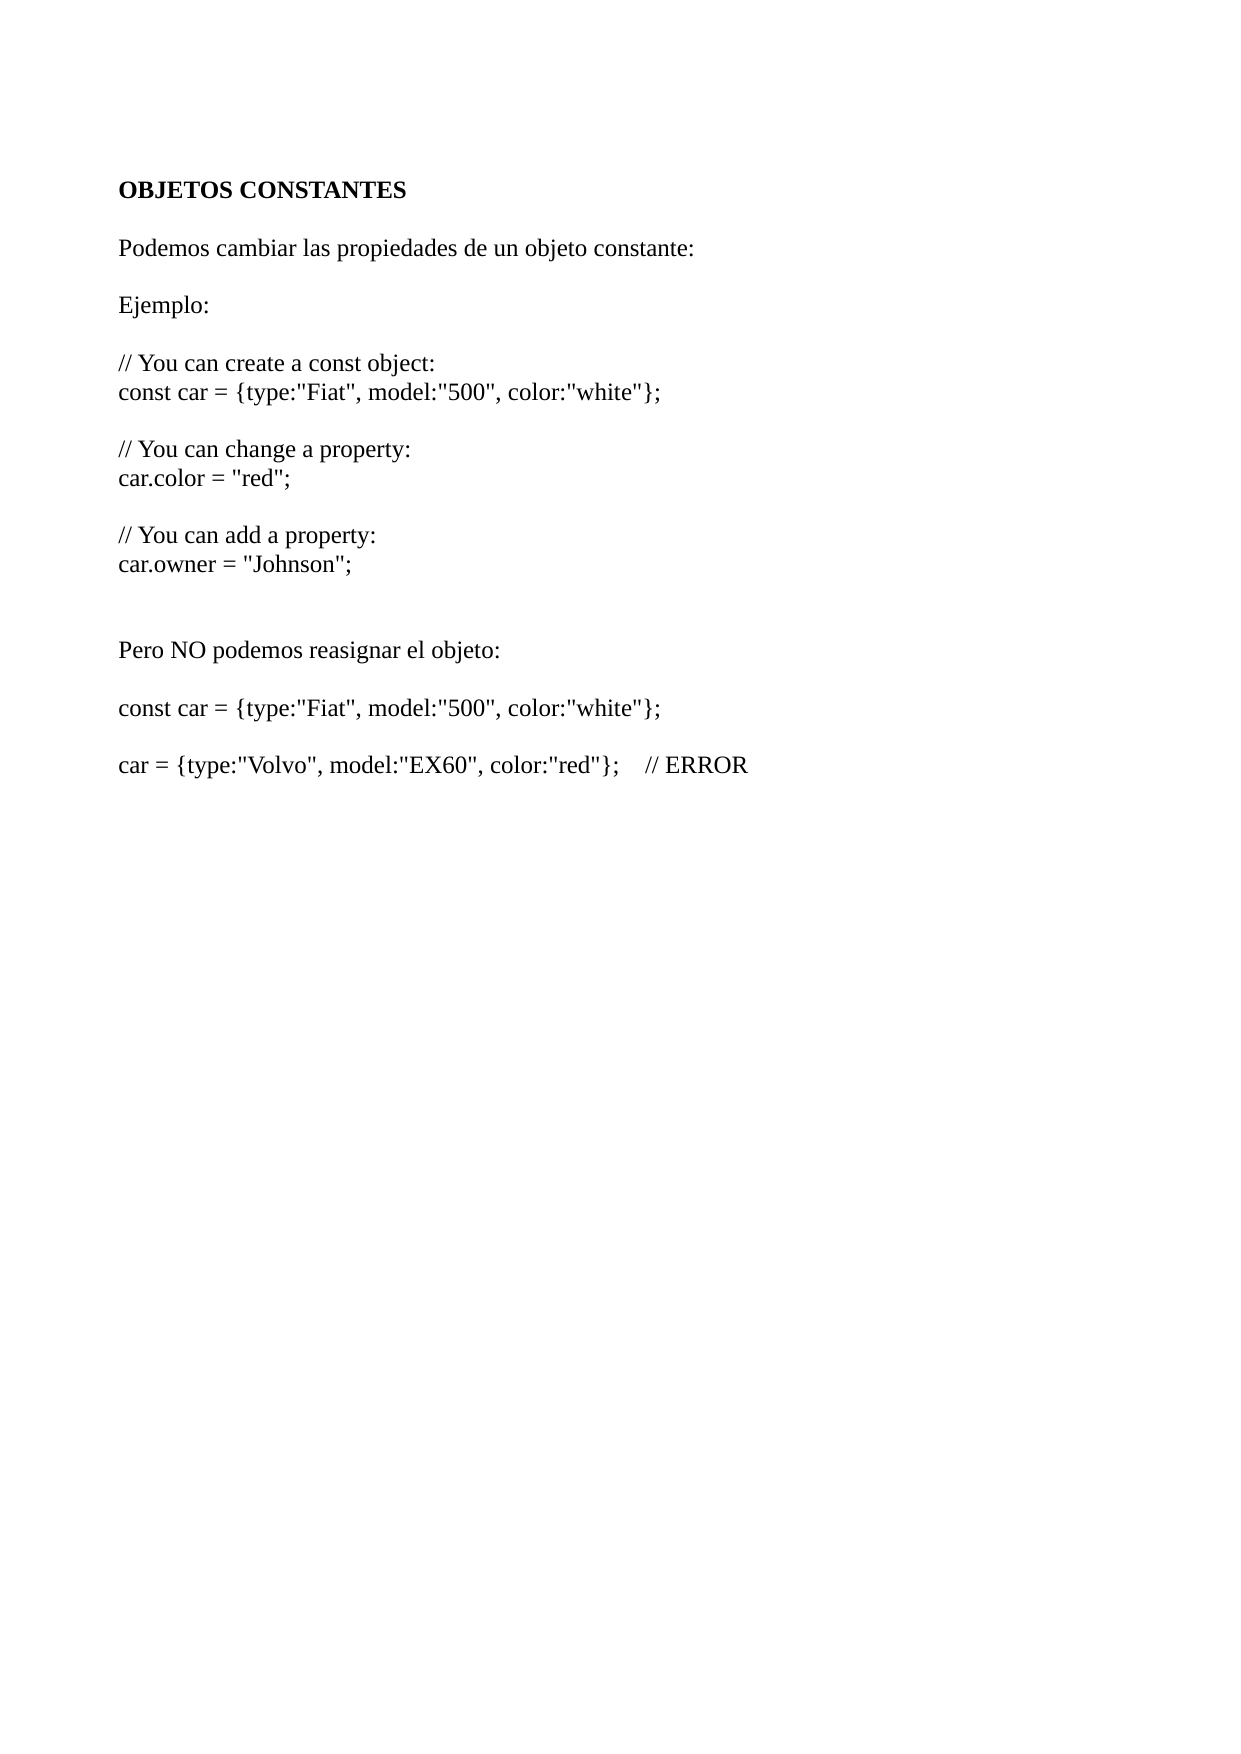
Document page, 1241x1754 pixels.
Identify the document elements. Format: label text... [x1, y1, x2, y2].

text OBJETOS CONSTANTES [118, 176, 1122, 204]
text const car = {type:"Fiat", model:"500", color:"white"}; car = {type:"Volvo", model:"EX60", color:"red"}; // ERROR [118, 693, 1122, 779]
text Ejemplo: // You can create a const object: const car = {type:"Fiat", model:"500", color:"white"}; // You can change a property: car.color = "red"; // You can add a property: car.owner = "Johnson"; [118, 291, 1122, 578]
text Pero NO podemos reasignar el objeto: [118, 636, 1122, 664]
text Podemos cambiar las propiedades de un objeto constante: [118, 204, 1122, 262]
